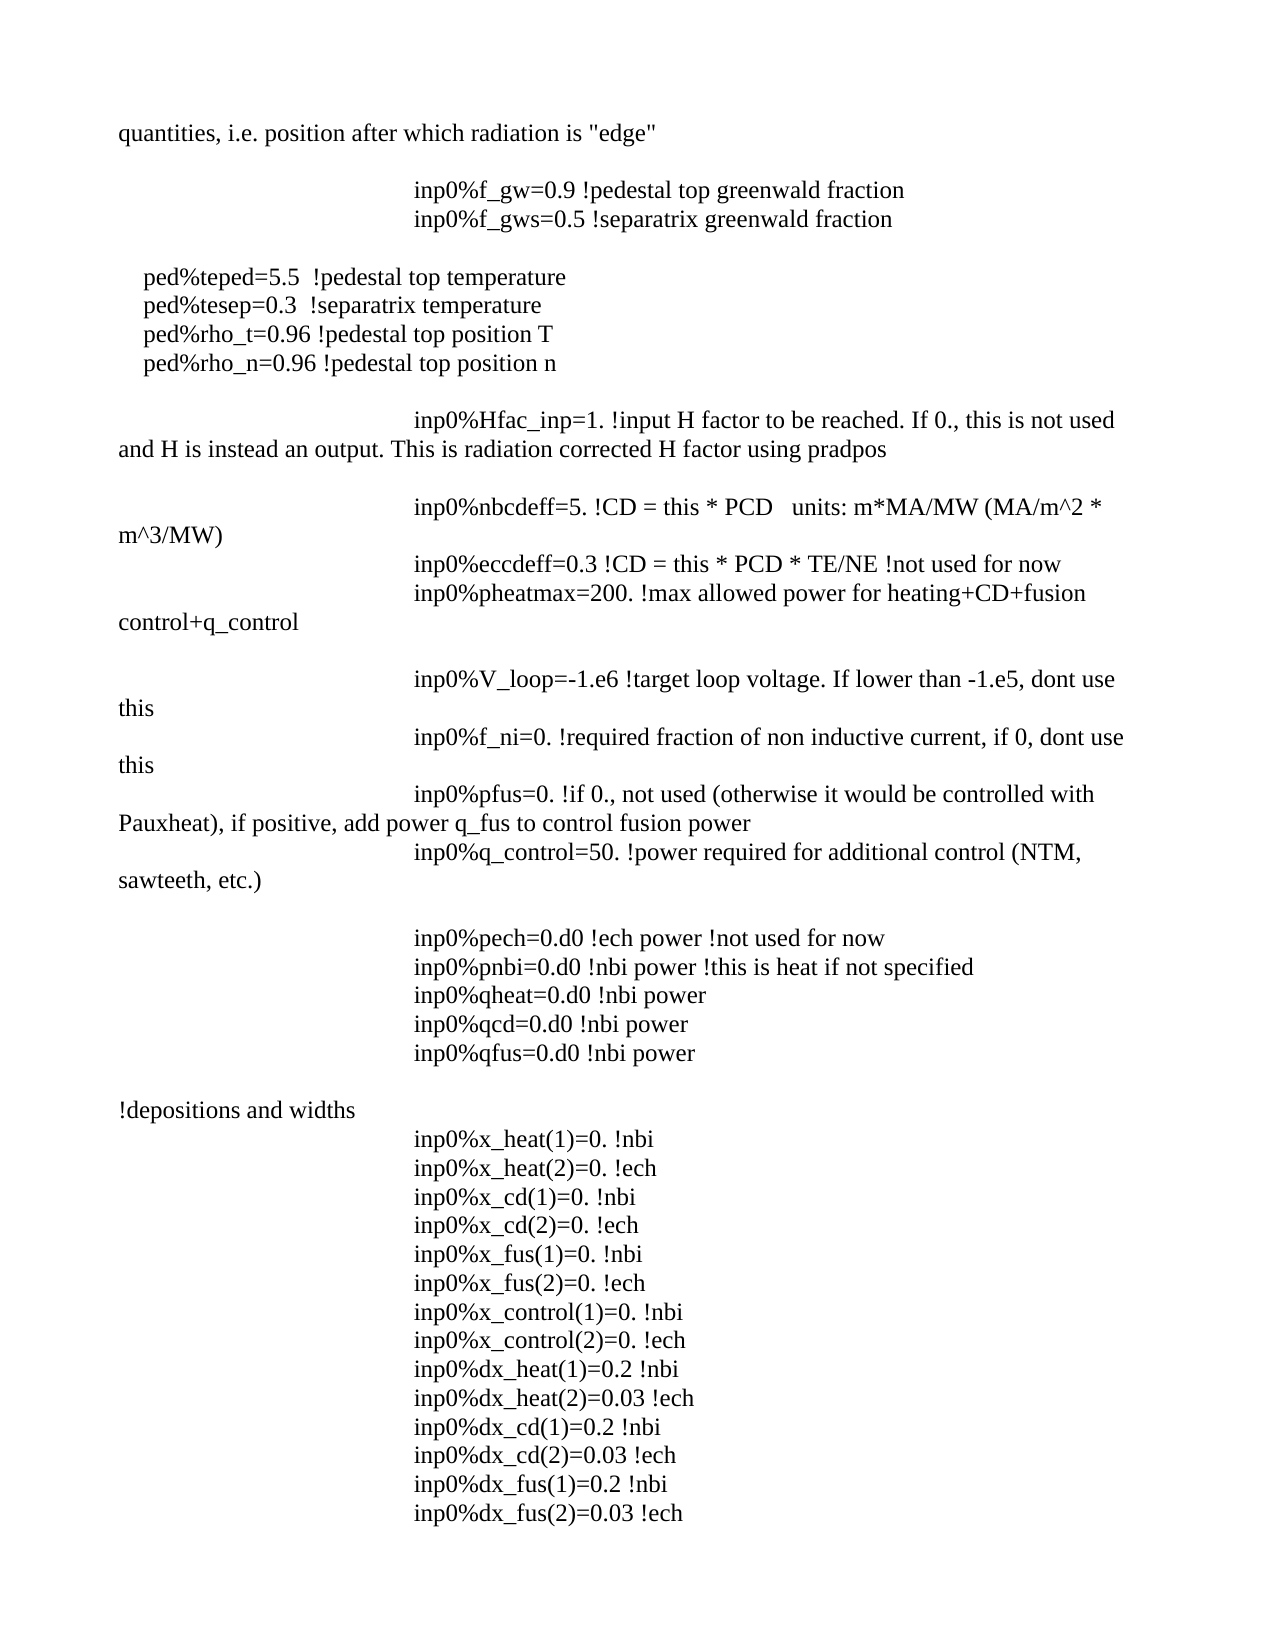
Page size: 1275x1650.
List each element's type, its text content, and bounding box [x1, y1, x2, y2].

text quantities, i.e. position after which radiation is "edge" [118, 118, 1157, 147]
text inp0%dx_heat(1)=0.2 !nbi [118, 1354, 1157, 1383]
text inp0%x_control(2)=0. !ech [118, 1326, 1157, 1354]
text inp0%f_ni=0. !required fraction of non inductive current, if 0, dont use this [118, 722, 1157, 779]
text inp0%pfus=0. !if 0., not used (otherwise it would be controlled with Pauxheat), if positive, add power q_fus to control fusion power [118, 779, 1157, 837]
text inp0%V_loop=-1.e6 !target loop voltage. If lower than -1.e5, dont use this [118, 664, 1157, 722]
text inp0%x_heat(1)=0. !nbi [118, 1124, 1157, 1153]
text inp0%f_gws=0.5 !separatrix greenwald fraction [118, 204, 1157, 233]
text inp0%qcd=0.d0 !nbi power [118, 1009, 1157, 1038]
text inp0%f_gw=0.9 !pedestal top greenwald fraction [118, 176, 1157, 204]
text inp0%nbcdeff=5. !CD = this * PCD units: m*MA/MW (MA/m^2 * m^3/MW) [118, 492, 1157, 549]
text inp0%x_control(1)=0. !nbi [118, 1297, 1157, 1326]
text inp0%dx_fus(2)=0.03 !ech [118, 1498, 1157, 1527]
text ped%rho_t=0.96 !pedestal top position T [118, 319, 1157, 348]
text ped%tesep=0.3 !separatrix temperature [118, 291, 1157, 319]
text inp0%pheatmax=200. !max allowed power for heating+CD+fusion control+q_control [118, 578, 1157, 636]
text inp0%dx_heat(2)=0.03 !ech [118, 1383, 1157, 1412]
text inp0%Hfac_inp=1. !input H factor to be reached. If 0., this is not used and H is instead an output. This is radiation corrected H factor using pradpos [118, 406, 1157, 463]
text inp0%x_fus(2)=0. !ech [118, 1268, 1157, 1297]
text ped%rho_n=0.96 !pedestal top position n [118, 348, 1157, 377]
text !depositions and widths [118, 1096, 1157, 1124]
text inp0%q_control=50. !power required for additional control (NTM, sawteeth, etc.) [118, 837, 1157, 894]
text inp0%x_cd(1)=0. !nbi [118, 1182, 1157, 1211]
text inp0%pnbi=0.d0 !nbi power !this is heat if not specified [118, 952, 1157, 981]
text inp0%qfus=0.d0 !nbi power [118, 1038, 1157, 1067]
text inp0%qheat=0.d0 !nbi power [118, 981, 1157, 1009]
text inp0%x_cd(2)=0. !ech [118, 1211, 1157, 1239]
text inp0%eccdeff=0.3 !CD = this * PCD * TE/NE !not used for now [118, 549, 1157, 578]
text ped%teped=5.5 !pedestal top temperature [118, 262, 1157, 291]
text inp0%x_heat(2)=0. !ech [118, 1153, 1157, 1182]
text inp0%x_fus(1)=0. !nbi [118, 1239, 1157, 1268]
text inp0%dx_cd(2)=0.03 !ech [118, 1441, 1157, 1469]
text inp0%pech=0.d0 !ech power !not used for now [118, 923, 1157, 952]
text inp0%dx_cd(1)=0.2 !nbi [118, 1412, 1157, 1441]
text inp0%dx_fus(1)=0.2 !nbi [118, 1469, 1157, 1498]
